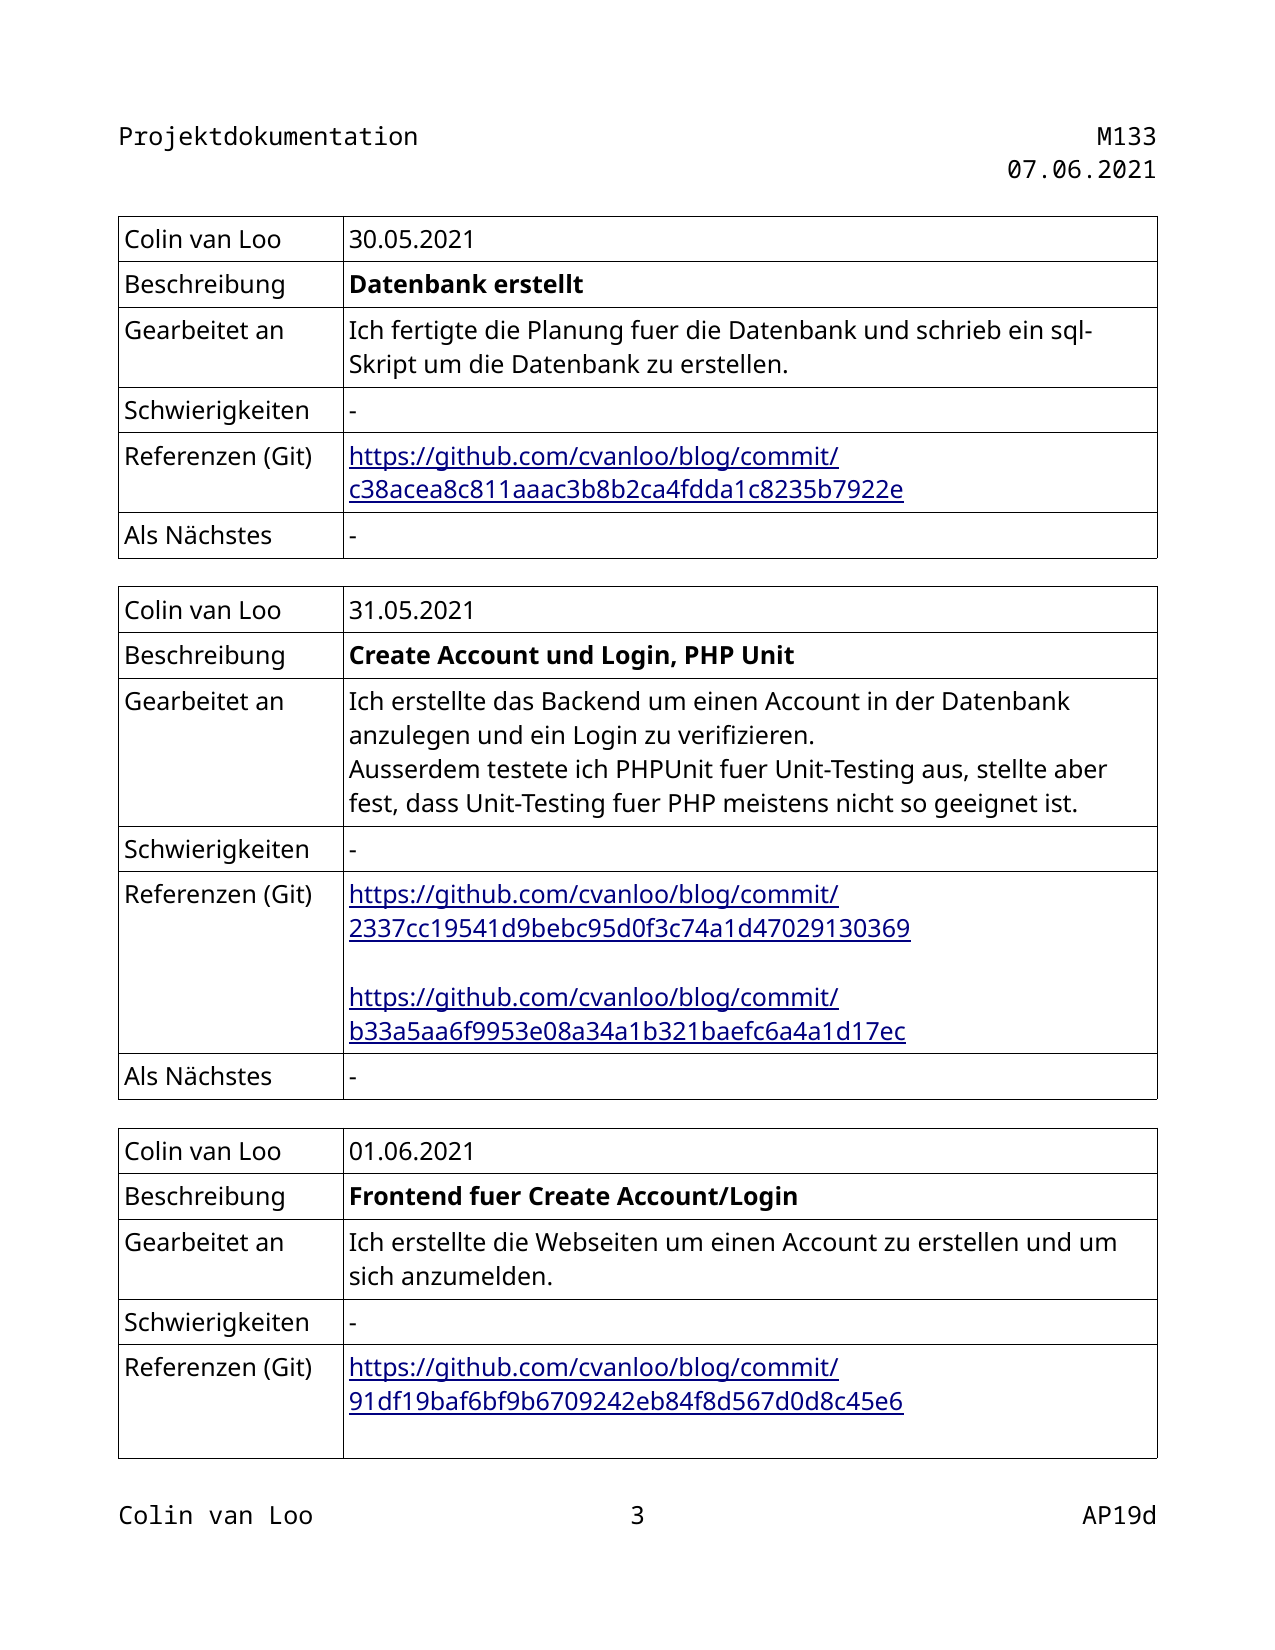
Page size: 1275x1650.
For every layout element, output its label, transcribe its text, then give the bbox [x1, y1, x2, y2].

table_cell Schwierigkeiten [119, 827, 343, 871]
table_cell Beschreibung [119, 1174, 343, 1219]
table_cell Gearbeitet an [119, 1220, 343, 1298]
table_cell - [344, 827, 1157, 871]
table_cell Ich erstellte das Backend um einen Account in der Datenbank anzulegen und ein Login zu verifizieren. Ausserdem testete ich PHPUnit fuer Unit-Testing aus, stellte aber fest, dass Unit-Testing fuer PHP meistens nicht so geeignet ist. [344, 679, 1157, 826]
table_cell Referenzen (Git) [119, 433, 343, 512]
table_cell - [344, 1300, 1157, 1344]
table_cell https://github.com/cvanloo/blog/commit/c38acea8c811aaac3b8b2ca4fdda1c8235b7922e [344, 433, 1157, 512]
table_cell Als Nächstes [119, 1054, 343, 1099]
table_cell Frontend fuer Create Account/Login [344, 1174, 1157, 1219]
table_header Colin van Loo [119, 217, 343, 261]
table_header 30.05.2021 [344, 217, 1157, 261]
table_cell Schwierigkeiten [119, 1300, 343, 1344]
table_cell Gearbeitet an [119, 308, 343, 387]
table_cell Gearbeitet an [119, 679, 343, 826]
table_cell - [344, 513, 1157, 558]
table_cell Beschreibung [119, 262, 343, 307]
table_cell - [344, 388, 1157, 432]
table_cell Ich fertigte die Planung fuer die Datenbank und schrieb ein sql-Skript um die Datenbank zu erstellen. [344, 308, 1157, 387]
table_cell Datenbank erstellt [344, 262, 1157, 307]
table_cell Beschreibung [119, 633, 343, 678]
table_cell Schwierigkeiten [119, 388, 343, 432]
table_cell Create Account und Login, PHP Unit [344, 633, 1157, 678]
table_header 31.05.2021 [344, 587, 1157, 632]
table_cell Als Nächstes [119, 513, 343, 558]
table_header Colin van Loo [119, 1129, 343, 1173]
table_header Colin van Loo [119, 587, 343, 632]
table_cell Referenzen (Git) [119, 872, 343, 1053]
table_cell Referenzen (Git) [119, 1345, 343, 1458]
table_cell - [344, 1054, 1157, 1099]
table_cell https://github.com/cvanloo/blog/commit/2337cc19541d9bebc95d0f3c74a1d47029130369 https://github.com/cvanloo/blog/commit/b33a5aa6f9953e08a34a1b321baefc6a4a1d17ec [344, 872, 1157, 1053]
table_header 01.06.2021 [344, 1129, 1157, 1173]
table_cell https://github.com/cvanloo/blog/commit/91df19baf6bf9b6709242eb84f8d567d0d8c45e6 [344, 1345, 1157, 1458]
table_cell Ich erstellte die Webseiten um einen Account zu erstellen und um sich anzumelden. [344, 1220, 1157, 1298]
